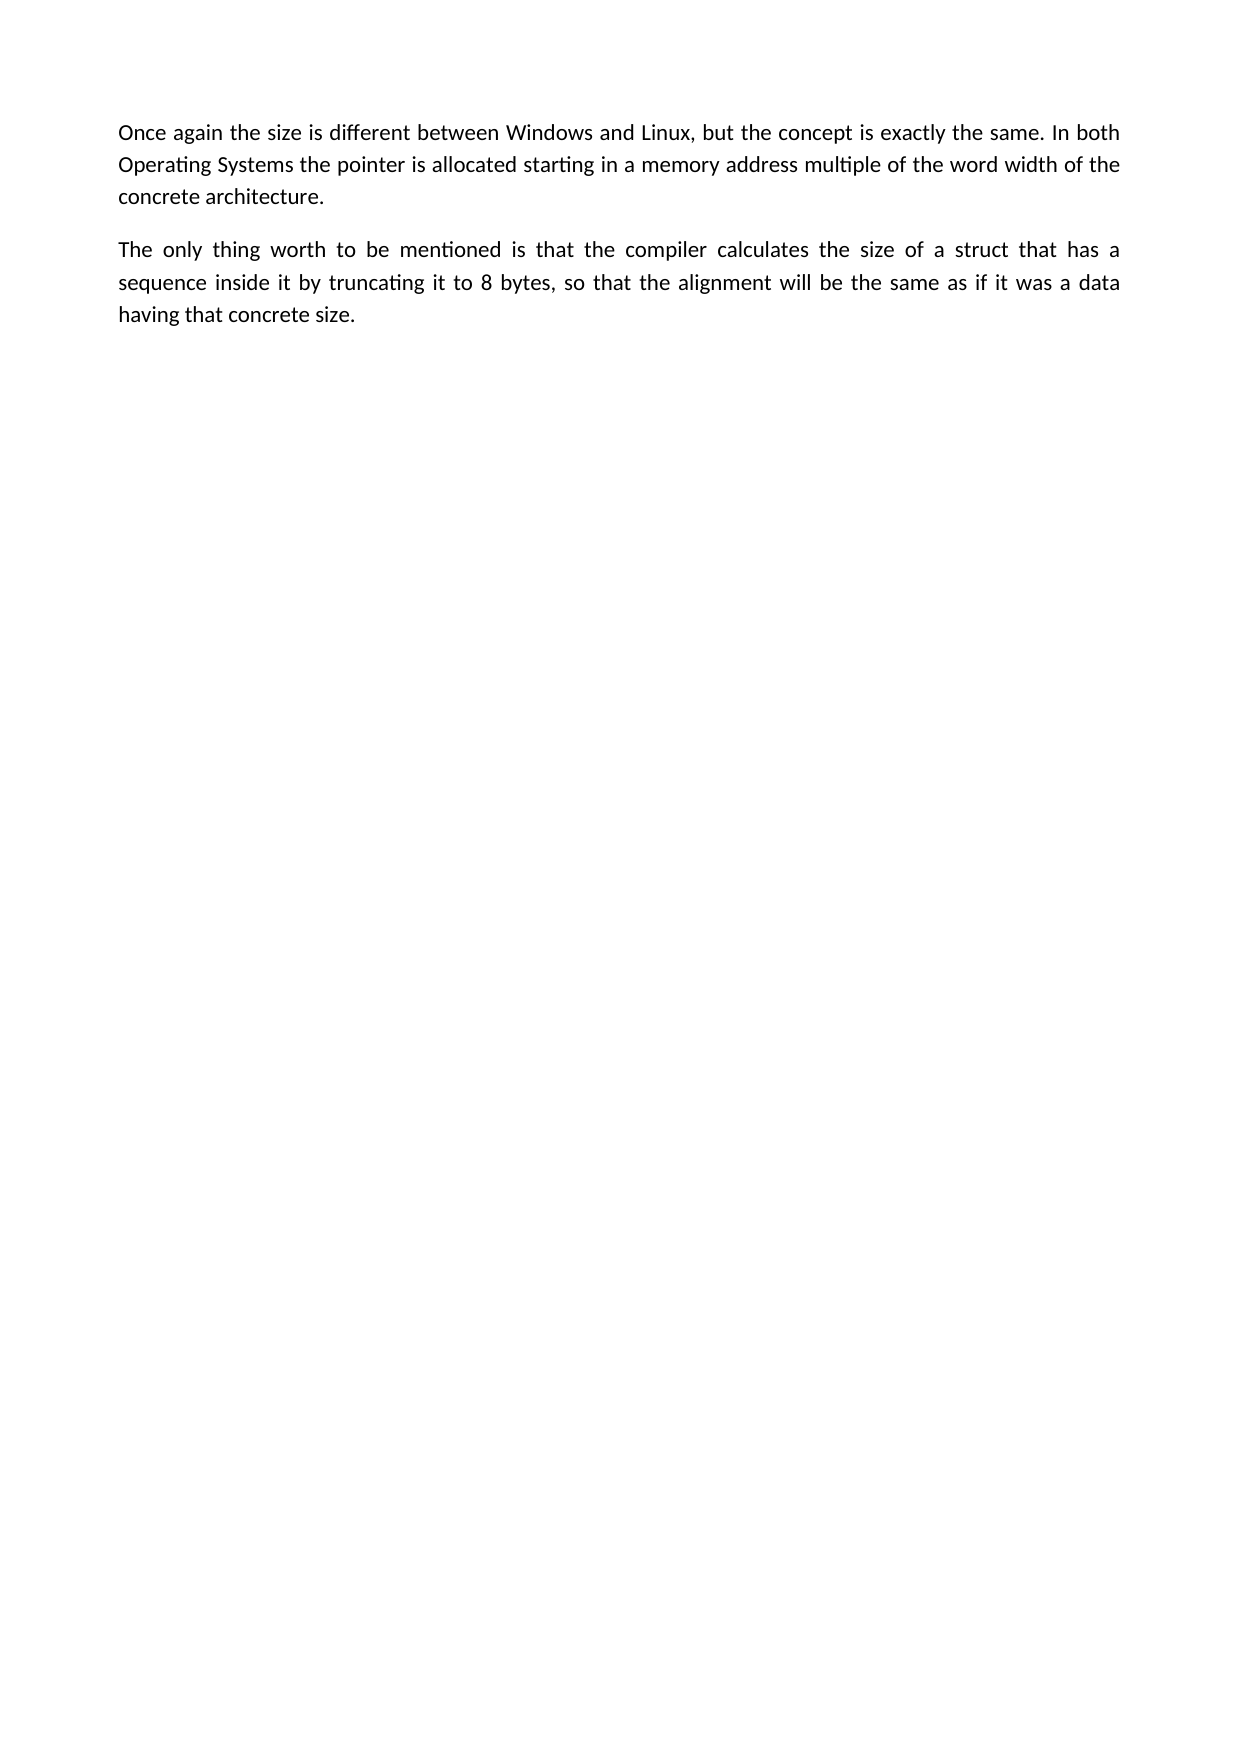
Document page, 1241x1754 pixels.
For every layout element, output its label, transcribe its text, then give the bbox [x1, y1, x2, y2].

text Once again the size is different between Windows and Linux, but the concept is exactly the same. In both Operating Systems the pointer is allocated starting in a memory address multiple of the word width of the concrete architecture. [118, 118, 1122, 211]
text The only thing worth to be mentioned is that the compiler calculates the size of a struct that has a sequence inside it by truncating it to 8 bytes, so that the alignment will be the same as if it was a data having that concrete size. [118, 236, 1122, 328]
